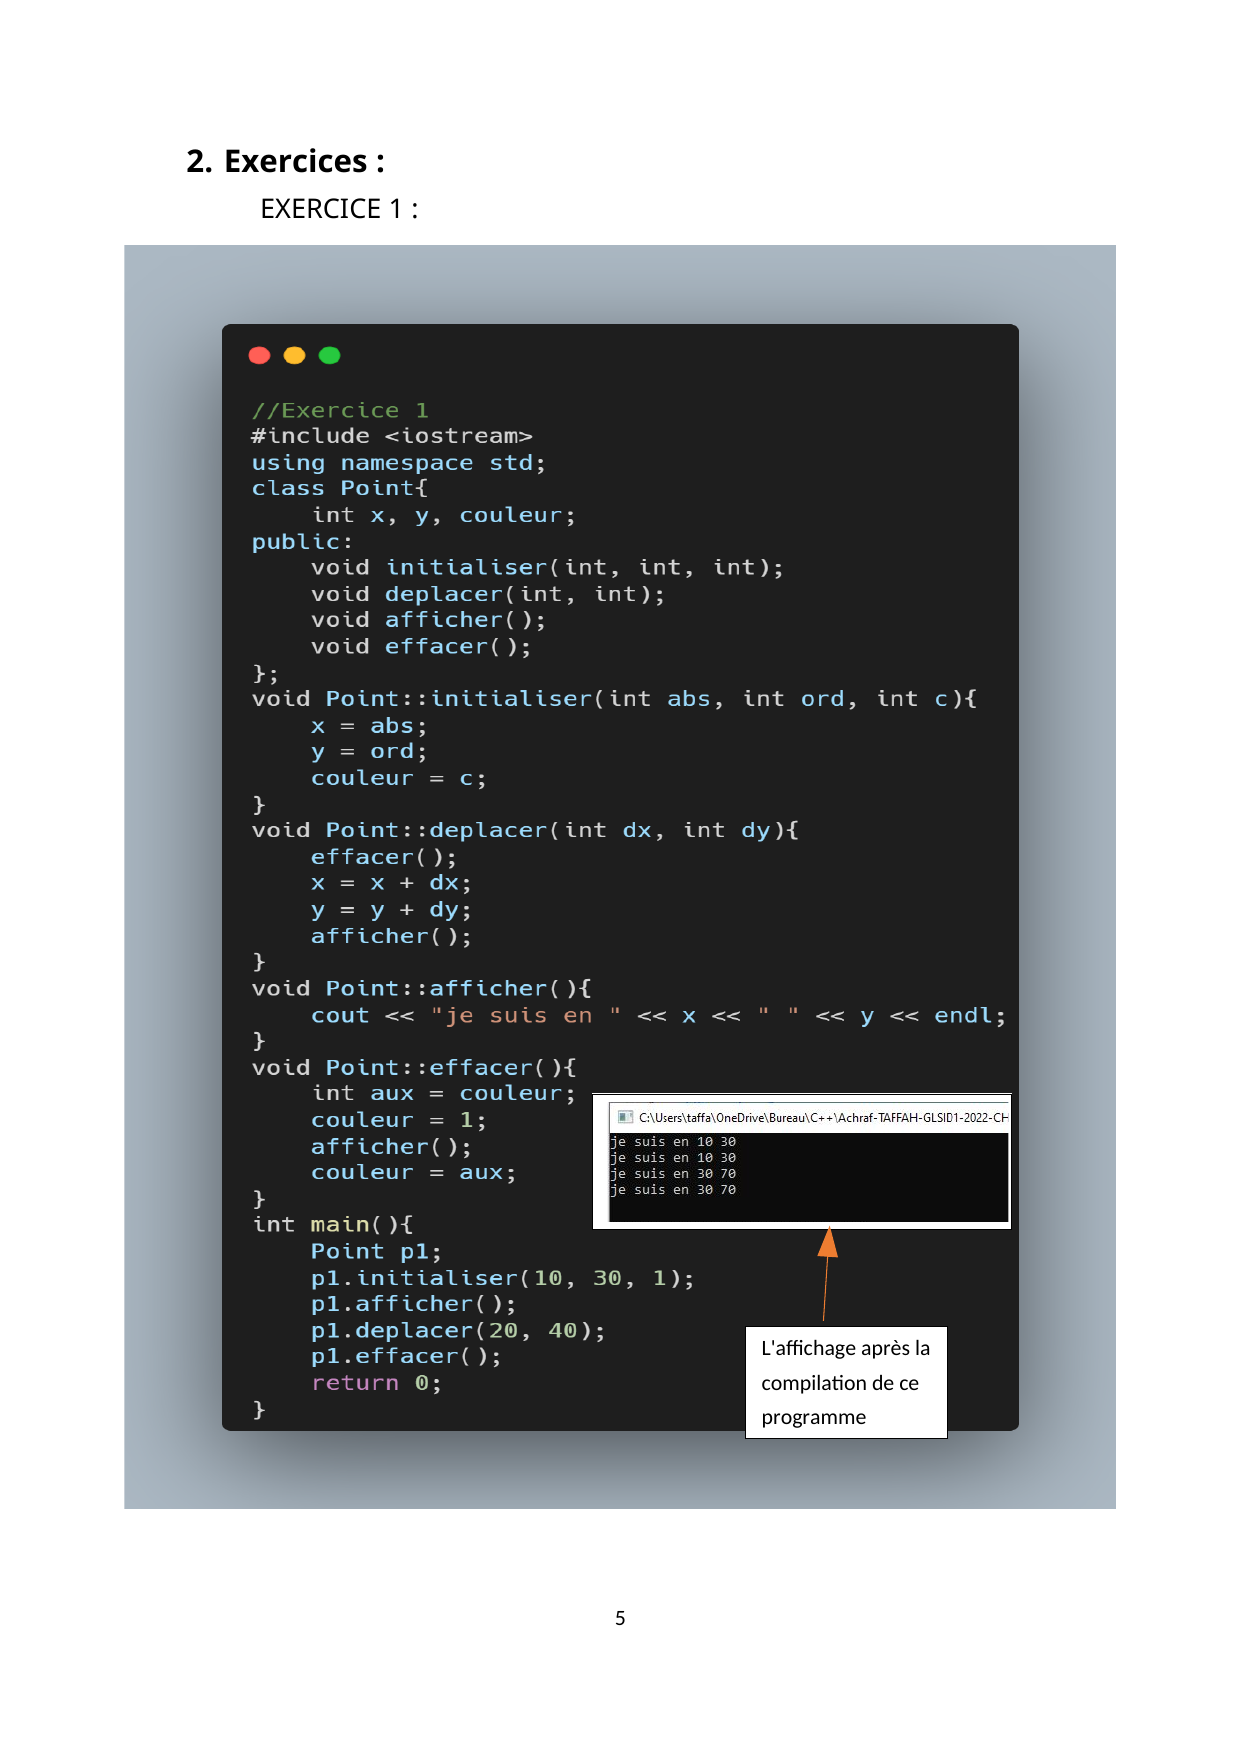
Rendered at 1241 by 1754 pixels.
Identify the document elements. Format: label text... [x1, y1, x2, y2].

text L'affichage après la compilation de ce programme [761, 1334, 932, 1430]
subtitle Exercice 1 : [186, 190, 1128, 227]
list Exercices : [186, 139, 1128, 181]
